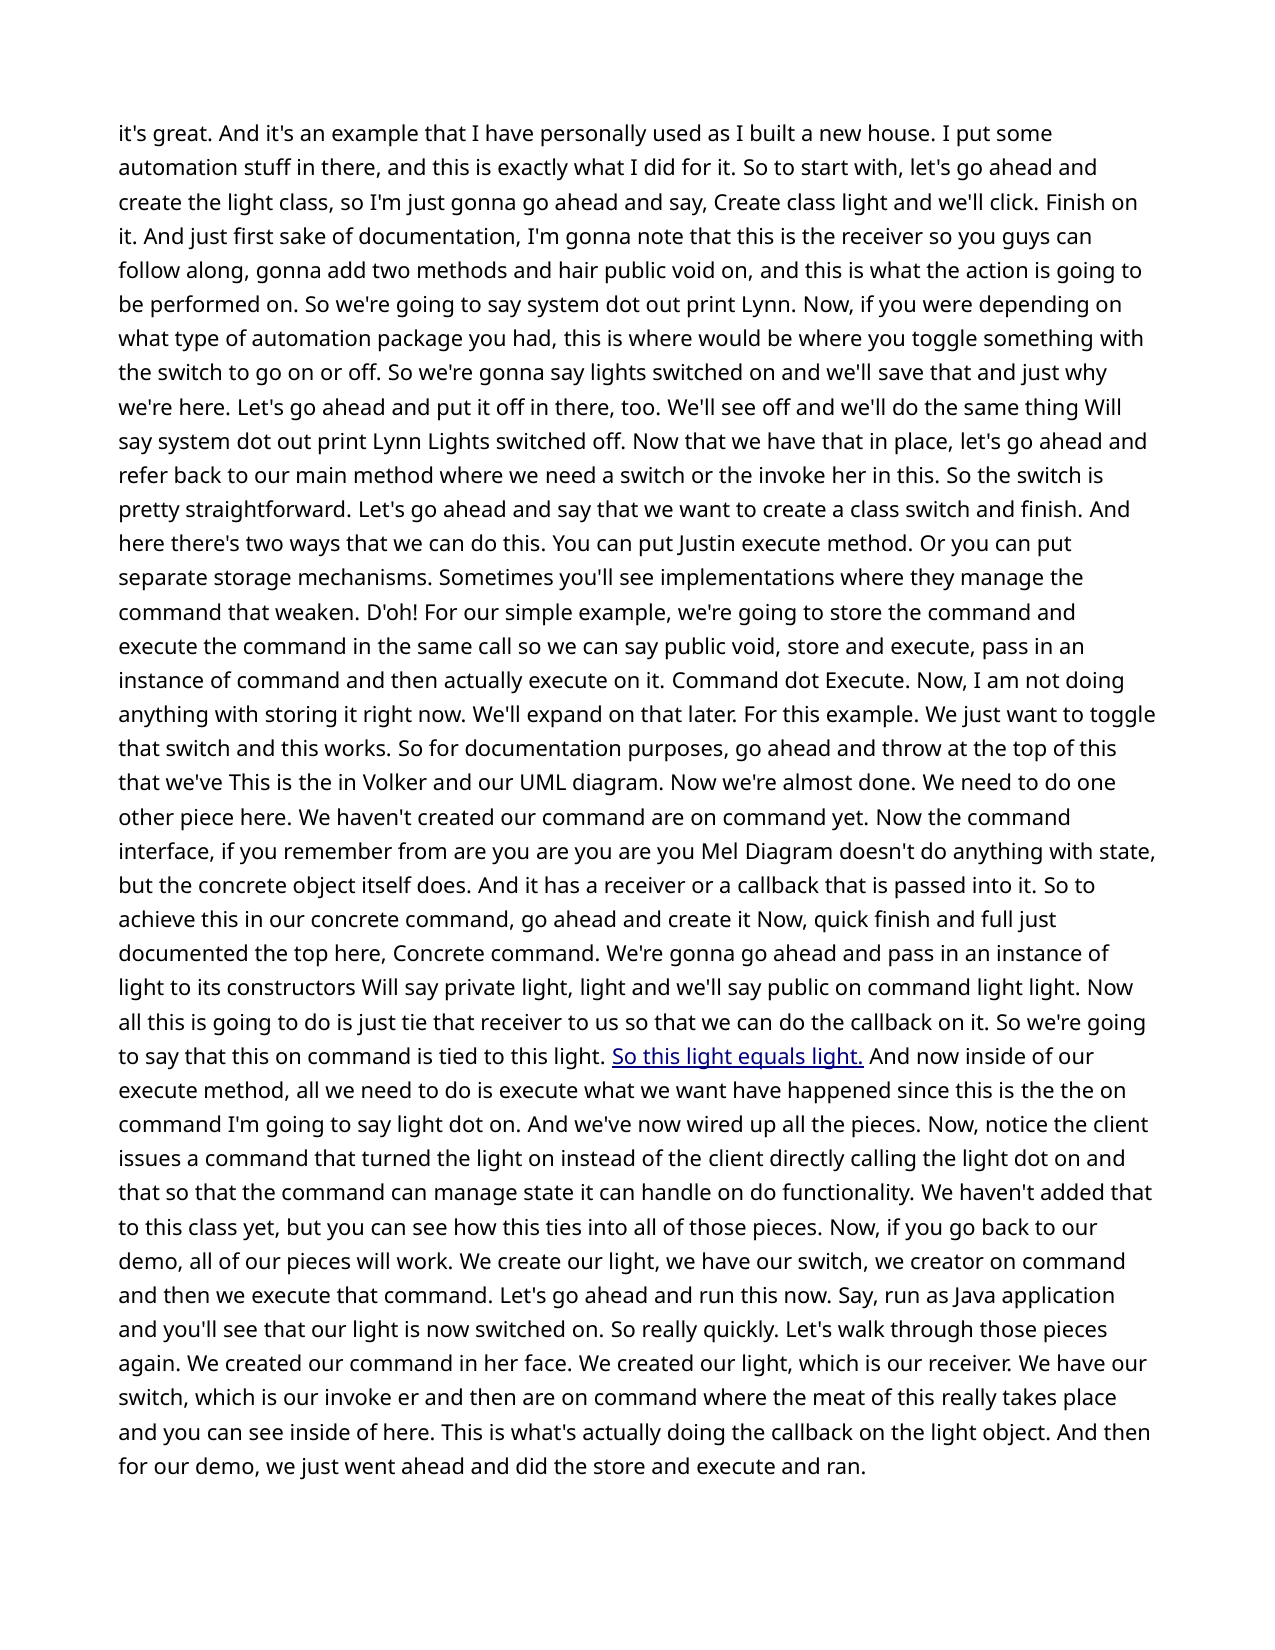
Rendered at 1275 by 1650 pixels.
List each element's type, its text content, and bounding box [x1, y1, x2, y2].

text it's great. And it's an example that I have personally used as I built a new house. I put some automation stuff in there, and this is exactly what I did for it. So to start with, let's go ahead and create the light class, so I'm just gonna go ahead and say, Create class light and we'll click. Finish on it. And just first sake of documentation, I'm gonna note that this is the receiver so you guys can follow along, gonna add two methods and hair public void on, and this is what the action is going to be performed on. So we're going to say system dot out print Lynn. Now, if you were depending on what type of automation package you had, this is where would be where you toggle something with the switch to go on or off. So we're gonna say lights switched on and we'll save that and just why we're here. Let's go ahead and put it off in there, too. We'll see off and we'll do the same thing Will say system dot out print Lynn Lights switched off. Now that we have that in place, let's go ahead and refer back to our main method where we need a switch or the invoke her in this. So the switch is pretty straightforward. Let's go ahead and say that we want to create a class switch and finish. And here there's two ways that we can do this. You can put Justin execute method. Or you can put separate storage mechanisms. Sometimes you'll see implementations where they manage the command that weaken. D'oh! For our simple example, we're going to store the command and execute the command in the same call so we can say public void, store and execute, pass in an instance of command and then actually execute on it. Command dot Execute. Now, I am not doing anything with storing it right now. We'll expand on that later. For this example. We just want to toggle that switch and this works. So for documentation purposes, go ahead and throw at the top of this that we've This is the in Volker and our UML diagram. Now we're almost done. We need to do one other piece here. We haven't created our command are on command yet. Now the command interface, if you remember from are you are you are you Mel Diagram doesn't do anything with state, but the concrete object itself does. And it has a receiver or a callback that is passed into it. So to achieve this in our concrete command, go ahead and create it Now, quick finish and full just documented the top here, Concrete command. We're gonna go ahead and pass in an instance of light to its constructors Will say private light, light and we'll say public on command light light. Now all this is going to do is just tie that receiver to us so that we can do the callback on it. So we're going to say that this on command is tied to this light. So this light equals light. And now inside of our execute method, all we need to do is execute what we want have happened since this is the the on command I'm going to say light dot on. And we've now wired up all the pieces. Now, notice the client issues a command that turned the light on instead of the client directly calling the light dot on and that so that the command can manage state it can handle on do functionality. We haven't added that to this class yet, but you can see how this ties into all of those pieces. Now, if you go back to our demo, all of our pieces will work. We create our light, we have our switch, we creator on command and then we execute that command. Let's go ahead and run this now. Say, run as Java application and you'll see that our light is now switched on. So really quickly. Let's walk through those pieces again. We created our command in her face. We created our light, which is our receiver. We have our switch, which is our invoke er and then are on command where the meat of this really takes place and you can see inside of here. This is what's actually doing the callback on the light object. And then for our demo, we just went ahead and did the store and execute and ran. [118, 118, 1157, 1480]
